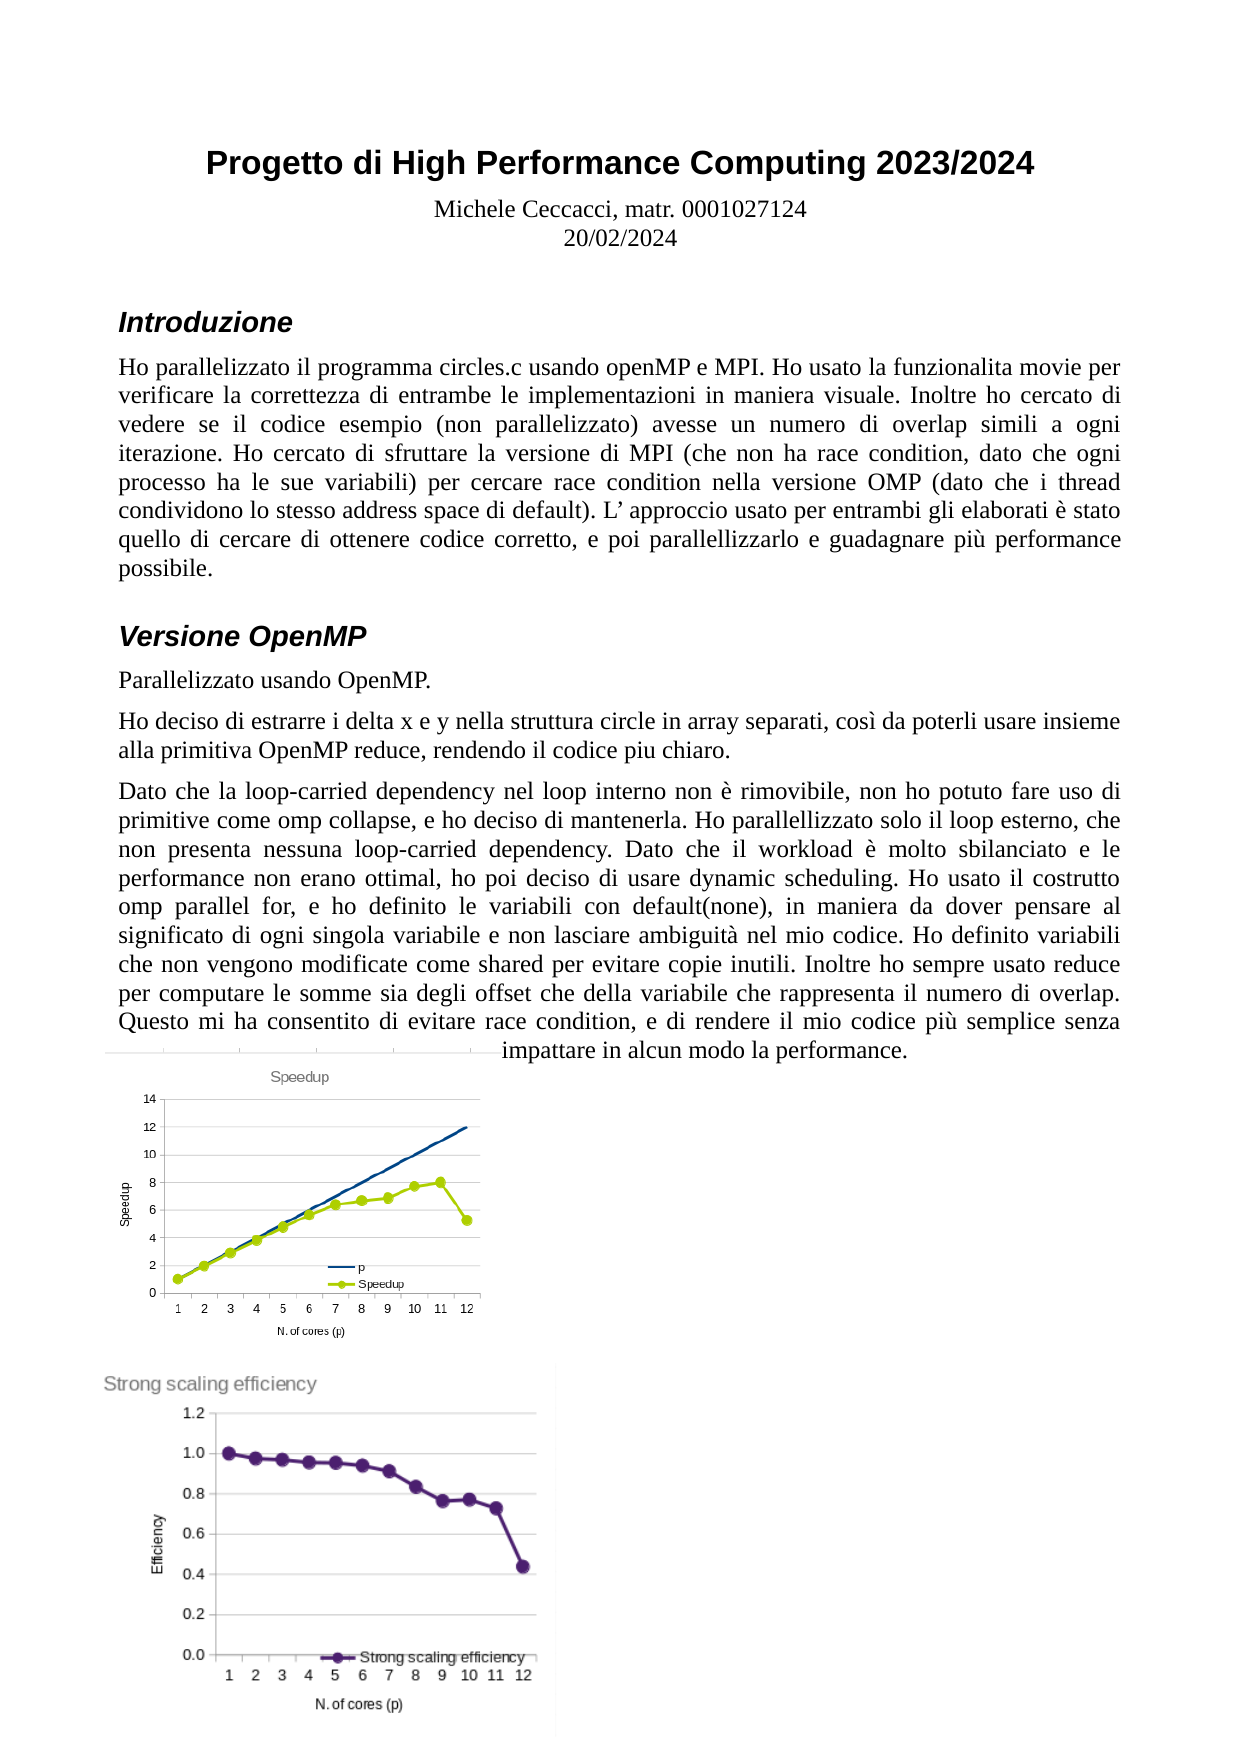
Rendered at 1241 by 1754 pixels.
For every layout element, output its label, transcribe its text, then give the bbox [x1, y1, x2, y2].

picture [105, 1048, 502, 1345]
text Michele Ceccacci, matr. 0001027124 [118, 194, 1122, 223]
text Parallelizzato usando OpenMP. [118, 665, 1122, 694]
subtitle Introduzione [118, 306, 1122, 339]
text Ho deciso di estrarre i delta x e y nella struttura circle in array separati, così da poterli usare insieme alla primitiva OpenMP reduce, rendendo il codice piu chiaro. [118, 706, 1122, 764]
text 20/02/2024 [118, 223, 1122, 252]
text Dato che la loop-carried dependency nel loop interno non è rimovibile, non ho potuto fare uso di primitive come omp collapse, e ho deciso di mantenerla. Ho parallellizzato solo il loop esterno, che non presenta nessuna loop-carried dependency. Dato che il workload è molto sbilanciato e le performance non erano ottimal, ho poi deciso di usare dynamic scheduling. Ho usato il costrutto omp parallel for, e ho definito le variabili con default(none), in maniera da dover pensare al significato di ogni singola variabile e non lasciare ambiguità nel mio codice. Ho definito variabili che non vengono modificate come shared per evitare copie inutili. Inoltre ho sempre usato reduce per computare le somme sia degli offset che della variabile che rappresenta il numero di overlap. Questo mi ha consentito di evitare race condition, e di rendere il mio codice più semplice senza impattare in alcun modo la performance. [118, 776, 1122, 1064]
picture [77, 1363, 557, 1737]
text Ho parallelizzato il programma circles.c usando openMP e MPI. Ho usato la funzionalita movie per verificare la correttezza di entrambe le implementazioni in maniera visuale. Inoltre ho cercato di vedere se il codice esempio (non parallelizzato) avesse un numero di overlap simili a ogni iterazione. Ho cercato di sfruttare la versione di MPI (che non ha race condition, dato che ogni processo ha le sue variabili) per cercare race condition nella versione OMP (dato che i thread condividono lo stesso address space di default). L’ approccio usato per entrambi gli elaborati è stato quello di cercare di ottenere codice corretto, e poi parallellizzarlo e guadagnare più performance possibile. [118, 352, 1122, 582]
subtitle Versione OpenMP [118, 619, 1122, 653]
subtitle Progetto di High Performance Computing 2023/2024 [118, 143, 1122, 182]
